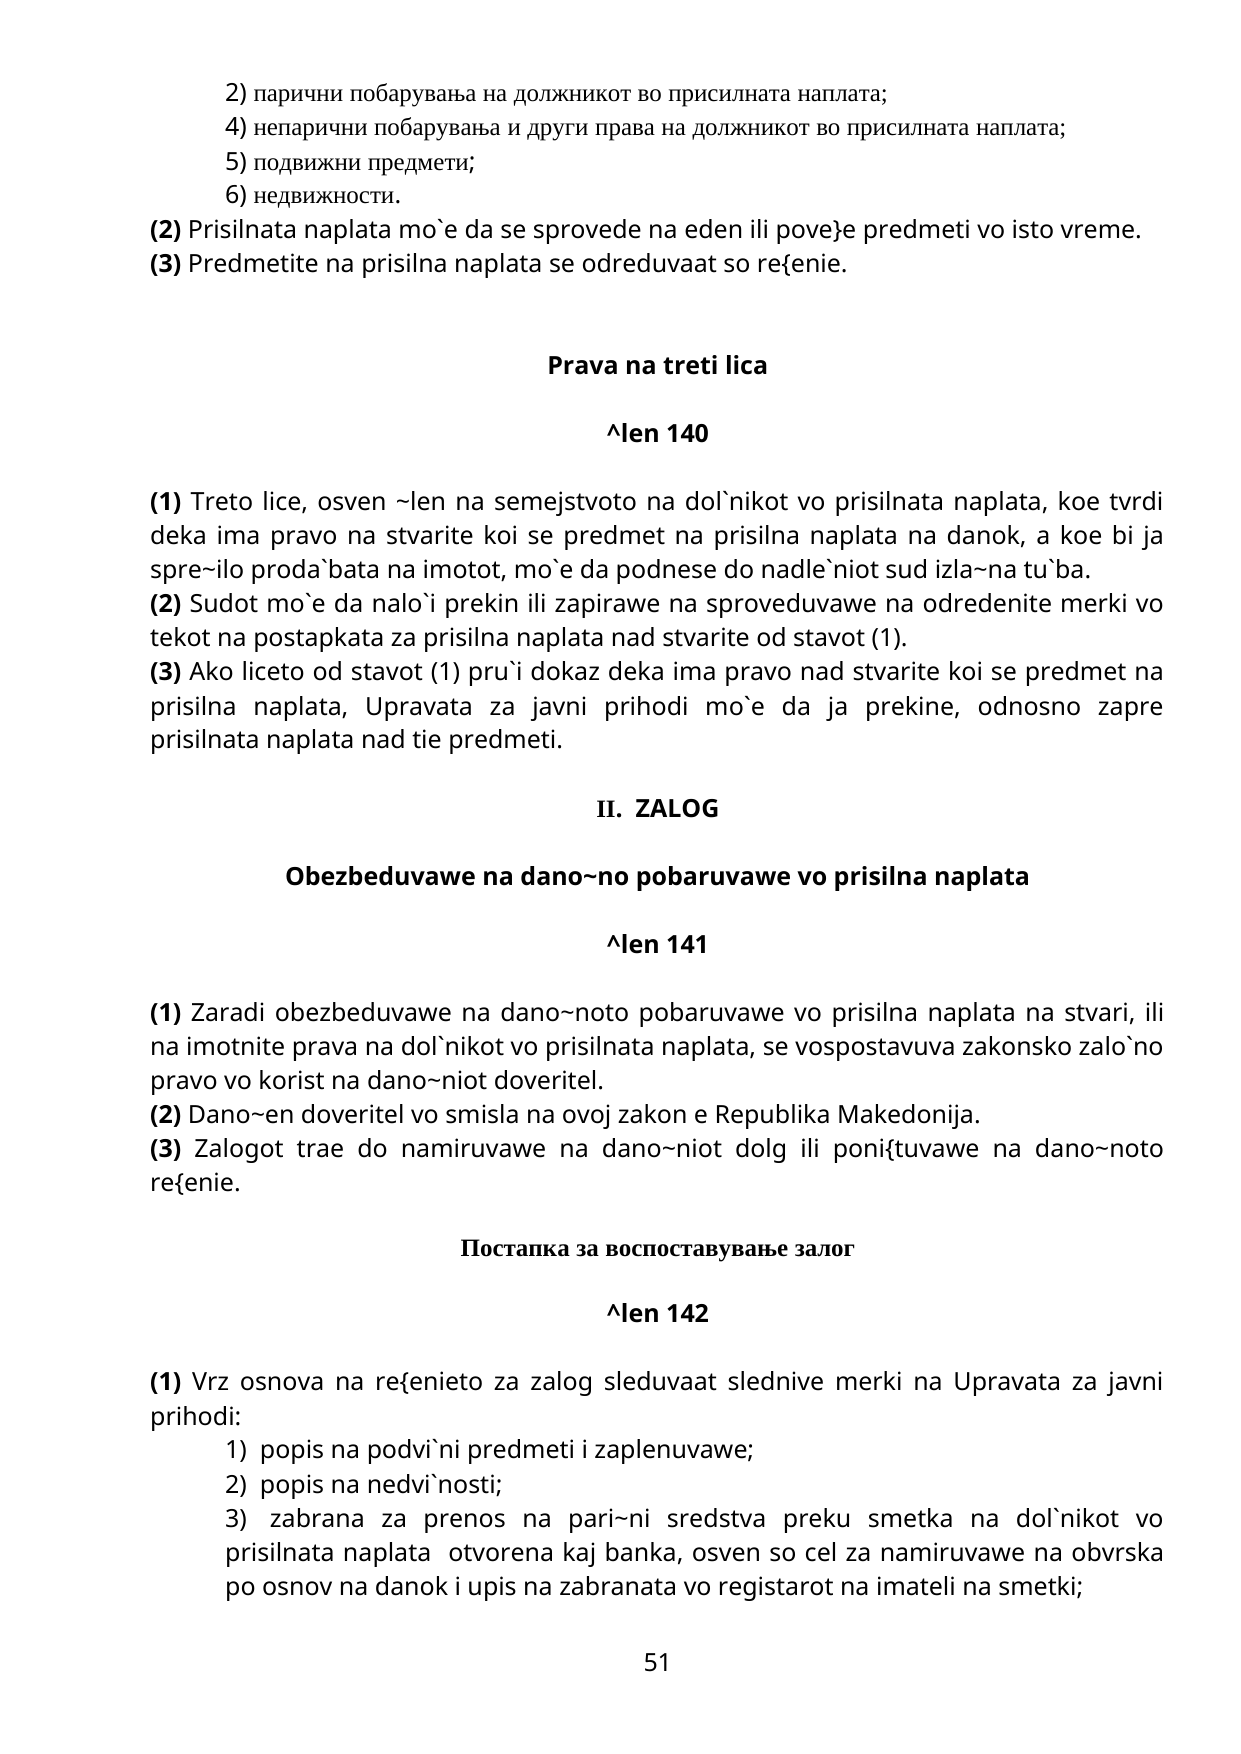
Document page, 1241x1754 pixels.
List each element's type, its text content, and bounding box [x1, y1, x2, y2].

text 6) недвижности. [225, 177, 1165, 211]
text (3) Zalogot trae do namiruvawe na dano~niot dolg ili poni{tuvawe na dano~noto re{enie. [150, 1131, 1165, 1199]
text (3) Ako liceto od stavot (1) pru`i dokaz deka ima pravo nad stvarite koi se predmet na prisilna naplata, Upravata za javni prihodi mo`e da ja prekine, odnosno zapre prisilnata naplata nad tie predmeti. [150, 654, 1165, 756]
text 2) popis na nedvi`nosti; [225, 1466, 1165, 1500]
text (1) Vrz osnova na re{enieto za zalog sleduvaat slednive merki na Upravata za javni prihodi: [150, 1364, 1165, 1432]
text (2) Dano~en doveritel vo smisla na ovoj zakon e Republika Makedonija. [150, 1097, 1165, 1131]
text ^len 140 [150, 416, 1165, 450]
text Prava na treti lica [150, 347, 1165, 382]
text 5) подвижни предмети; [225, 143, 1165, 177]
text 2) парични побарувања на должникот во присилната наплата; [225, 75, 1165, 109]
text Obezbeduvawe na dano~no pobaruvawe vo prisilna naplata [150, 858, 1165, 892]
text 3) zabrana za prenos na pari~ni sredstva preku smetka na dol`nikot vo prisilnata naplata otvorena kaj banka, osven so cel za namiruvawe na obvrska po osnov na danok i upis na zabranata vo registarot na imateli na smetki; [225, 1500, 1165, 1602]
text (3) Predmetite na prisilna naplata se odreduvaat so re{enie. [150, 245, 1165, 279]
text II. ZALOG [150, 790, 1165, 824]
text Постапка за воспоставување залог [150, 1233, 1165, 1262]
text ^len 142 [150, 1296, 1165, 1330]
text (2) Prisilnata naplata mo`e da se sprovede na eden ili pove}e predmeti vo isto vreme. [150, 211, 1165, 245]
text ^len 141 [150, 927, 1165, 961]
text (1) Zaradi obezbeduvawe na dano~noto pobaruvawe vo prisilna naplata na stvari, ili na imotnite prava na dol`nikot vo prisilnata naplata, se vospostavuva zakonsko zalo`no pravo vo korist na dano~niot doveritel. [150, 995, 1165, 1097]
text (2) Sudot mo`e da nalo`i prekin ili zapirawe na sproveduvawe na odredenite merki vo tekot na postapkata za prisilna naplata nad stvarite od stavot (1). [150, 586, 1165, 654]
text 4) непарични побарувања и други права на должникот во присилната наплата; [225, 109, 1165, 143]
text (1) Treto lice, osven ~len na semejstvoto na dol`nikot vo prisilnata naplata, koe tvrdi deka ima pravo na stvarite koi se predmet na prisilna naplata na danok, a koe bi ja spre~ilo proda`bata na imotot, mo`e da podnese do nadle`niot sud izla~na tu`ba. [150, 484, 1165, 586]
text 1) popis na podvi`ni predmeti i zaplenuvawe; [225, 1432, 1165, 1466]
